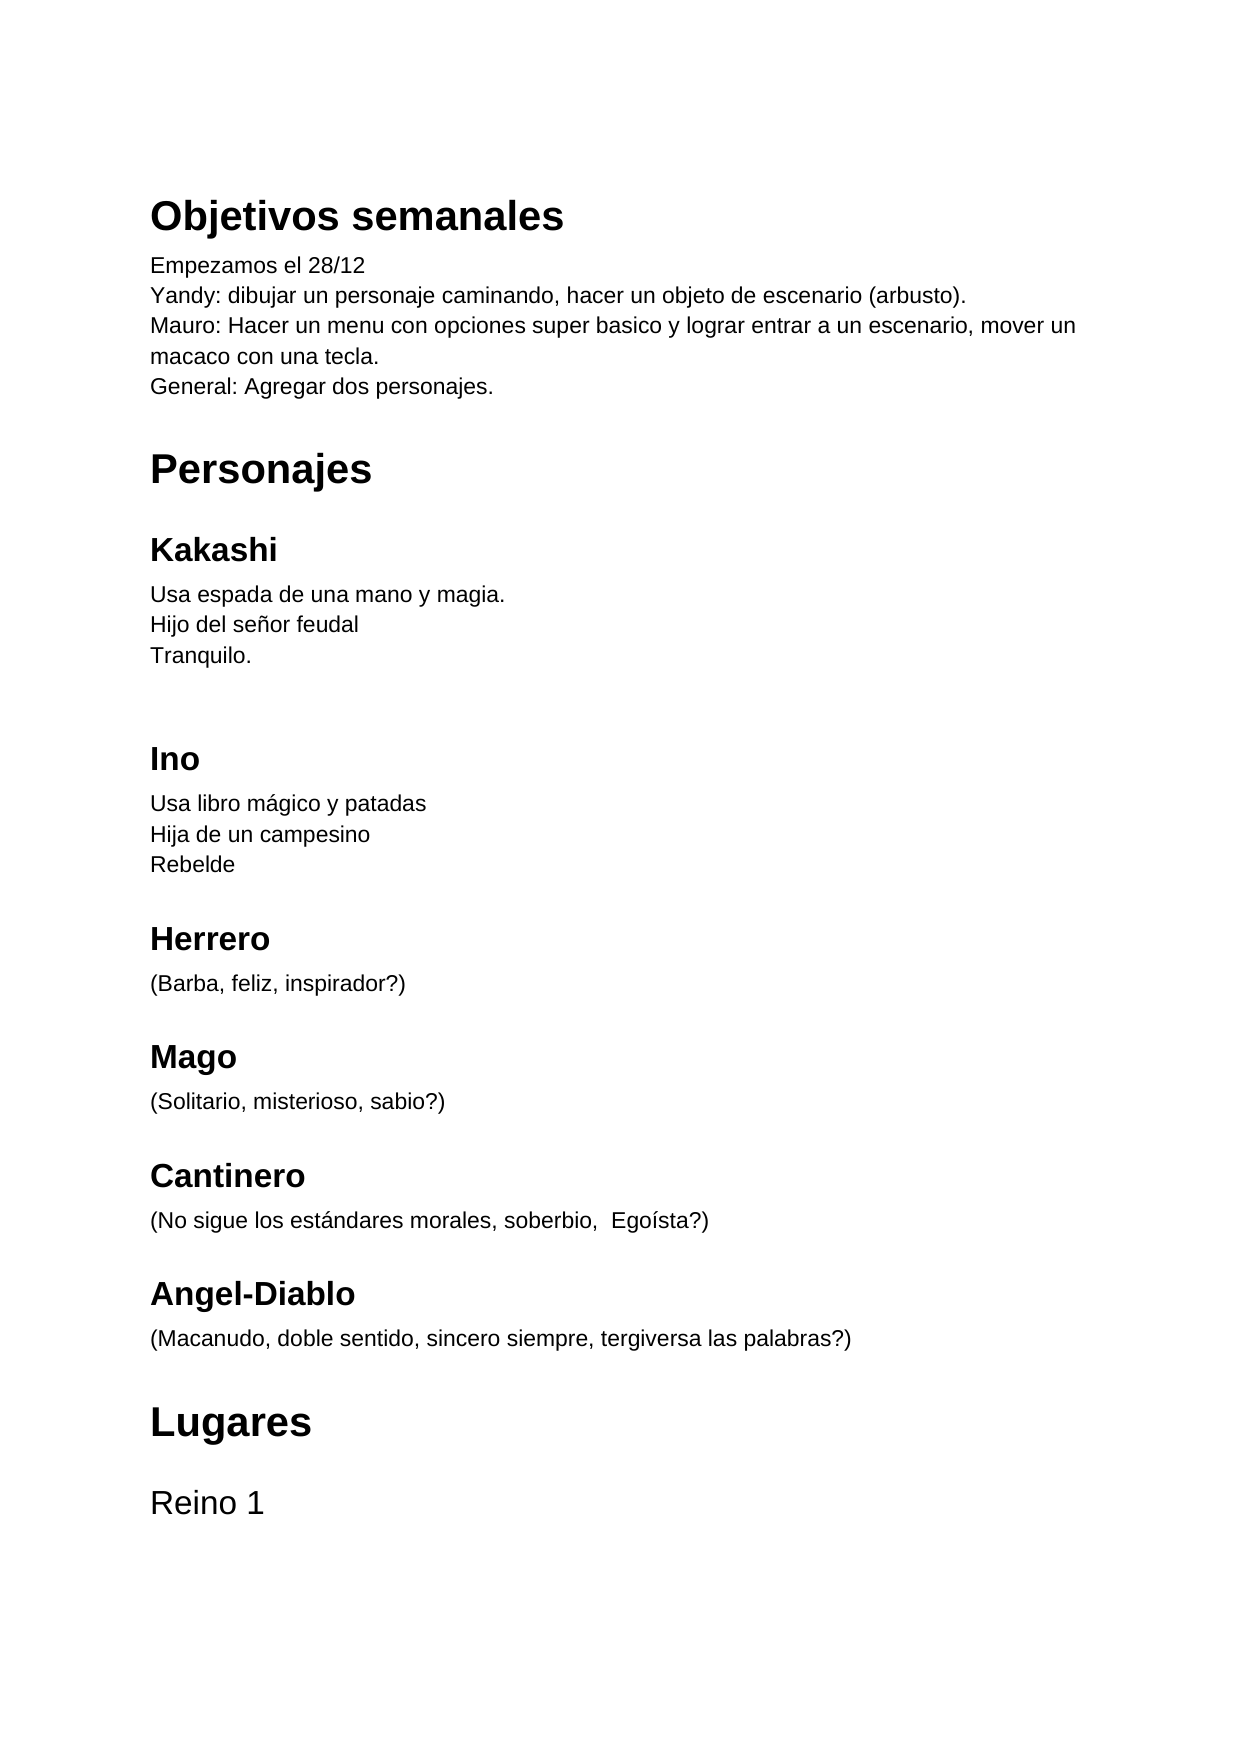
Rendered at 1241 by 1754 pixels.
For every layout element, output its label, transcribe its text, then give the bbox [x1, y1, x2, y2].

text Hijo del señor feudal [150, 611, 1090, 638]
text (Macanudo, doble sentido, sincero siempre, tergiversa las palabras?) [150, 1325, 1090, 1352]
text General: Agregar dos personajes. [150, 373, 1090, 399]
subtitle Objetivos semanales [150, 192, 1090, 239]
text Hija de un campesino [150, 821, 1090, 847]
text Yandy: dibujar un personaje caminando, hacer un objeto de escenario (arbusto). [150, 282, 1090, 309]
text Mauro: Hacer un menu con opciones super basico y lograr entrar a un escenario, mover un macaco con una tecla. [150, 312, 1090, 369]
text (Barba, feliz, inspirador?) [150, 969, 1090, 996]
text Empezamos el 28/12 [150, 252, 1090, 278]
text (Solitario, misterioso, sabio?) [150, 1088, 1090, 1114]
subtitle Mago [150, 1037, 1090, 1076]
subtitle Lugares [150, 1397, 1090, 1445]
subtitle Angel-Diablo [150, 1274, 1090, 1313]
subtitle Cantinero [150, 1156, 1090, 1194]
text Rebelde [150, 851, 1090, 877]
subtitle Herrero [150, 918, 1090, 957]
subtitle Ino [150, 739, 1090, 778]
text Usa espada de una mano y magia. [150, 581, 1090, 607]
subtitle Reino 1 [150, 1483, 1090, 1521]
subtitle Personajes [150, 445, 1090, 493]
subtitle Kakashi [150, 530, 1090, 569]
text (No sigue los estándares morales, soberbio, Egoísta?) [150, 1207, 1090, 1233]
text Usa libro mágico y patadas [150, 790, 1090, 817]
text Tranquilo. [150, 642, 1090, 668]
